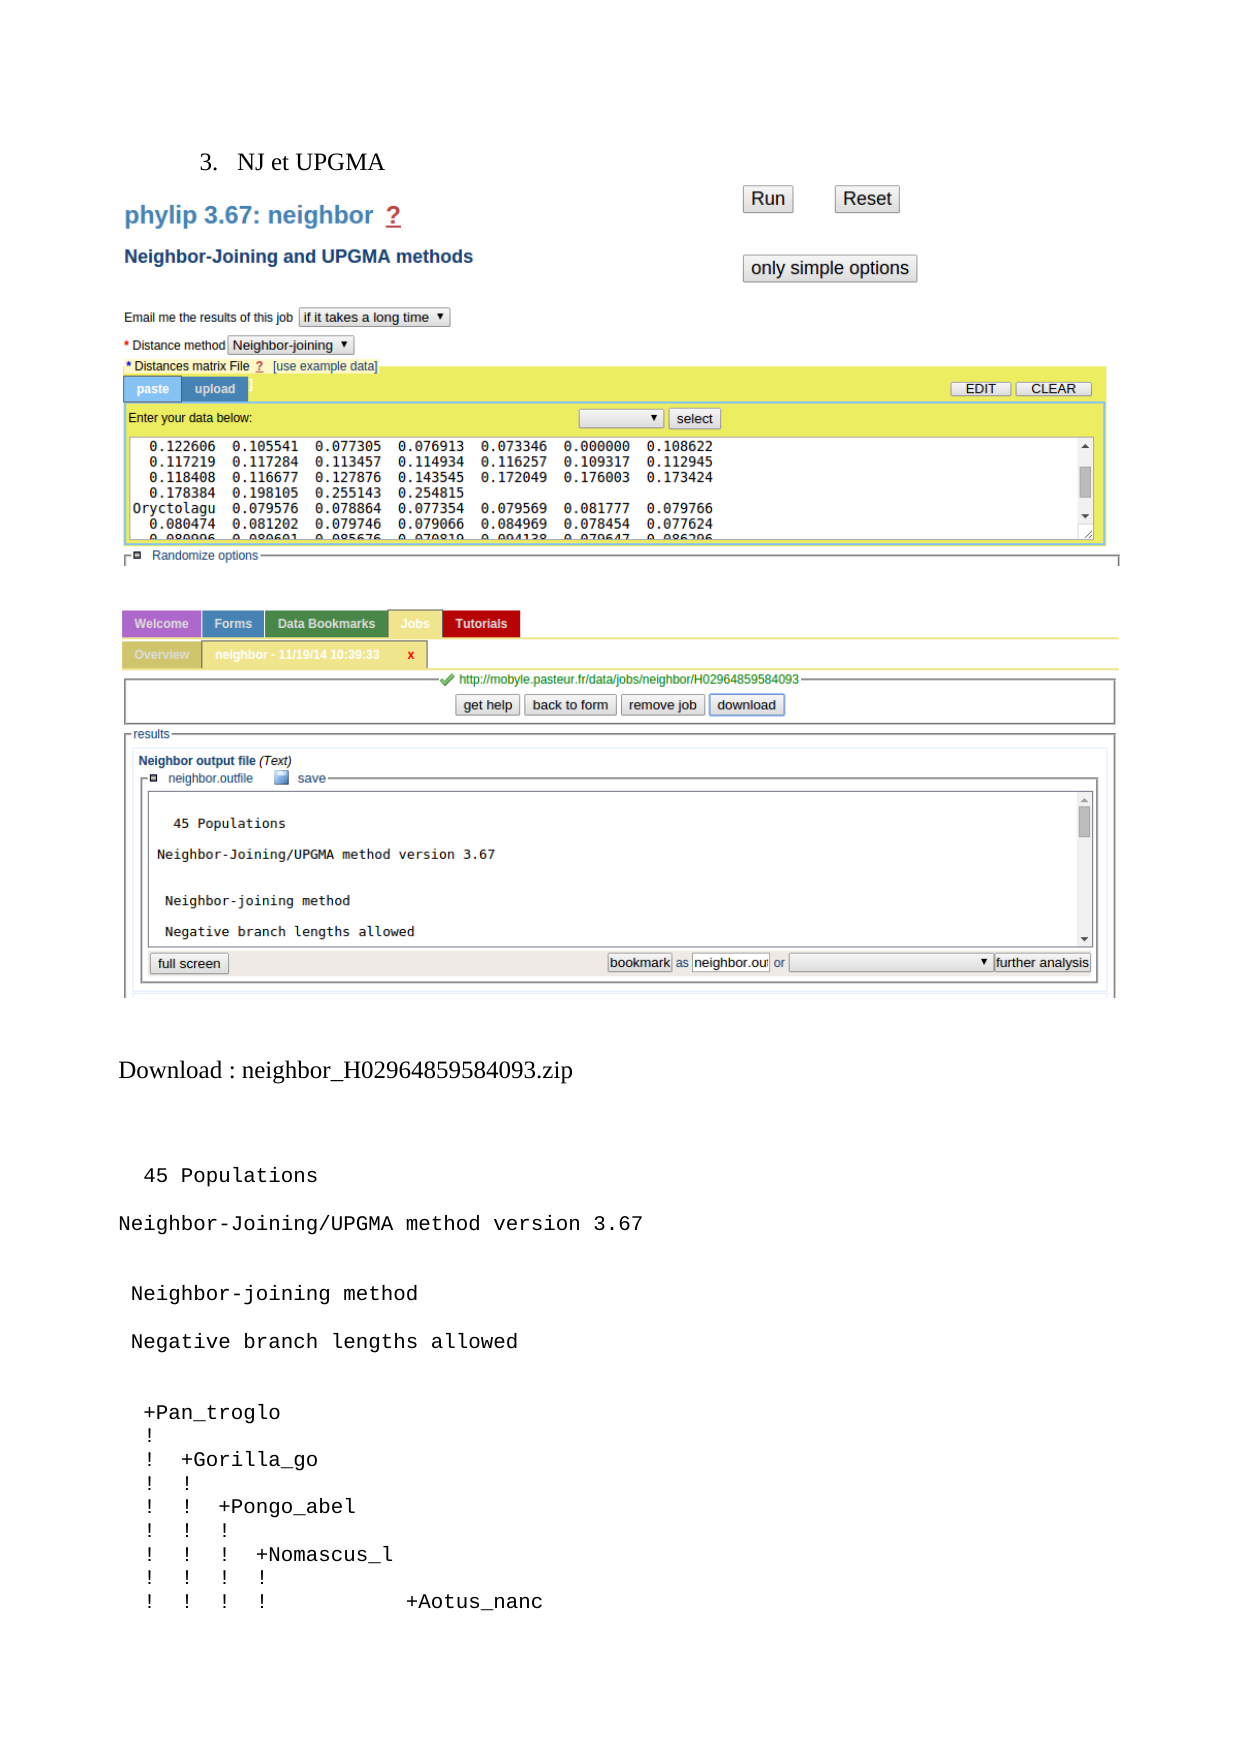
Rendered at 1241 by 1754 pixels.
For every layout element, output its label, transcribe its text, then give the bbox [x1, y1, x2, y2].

text ! ! ! ! +Aotus_nanc [118, 1591, 1122, 1614]
text ! +Gorilla_go [118, 1449, 1122, 1473]
picture [118, 178, 1123, 566]
text ! [118, 1425, 1122, 1449]
text ! ! ! +Nomascus_l [118, 1543, 1122, 1567]
text ! ! +Pongo_abel [118, 1496, 1122, 1520]
picture [118, 594, 1123, 998]
text ! ! ! [118, 1520, 1122, 1543]
text Negative branch lengths allowed [118, 1331, 1122, 1354]
text ! ! ! ! [118, 1567, 1122, 1591]
text Download : neighbor_H02964859584093.zip [118, 1055, 1122, 1084]
text ! ! [118, 1473, 1122, 1496]
text Neighbor-joining method [118, 1283, 1122, 1307]
text +Pan_troglo [118, 1402, 1122, 1425]
text 45 Populations [118, 1165, 1122, 1189]
list NJ et UPGMA [199, 147, 1122, 176]
text Neighbor-Joining/UPGMA method version 3.67 [118, 1212, 1122, 1236]
